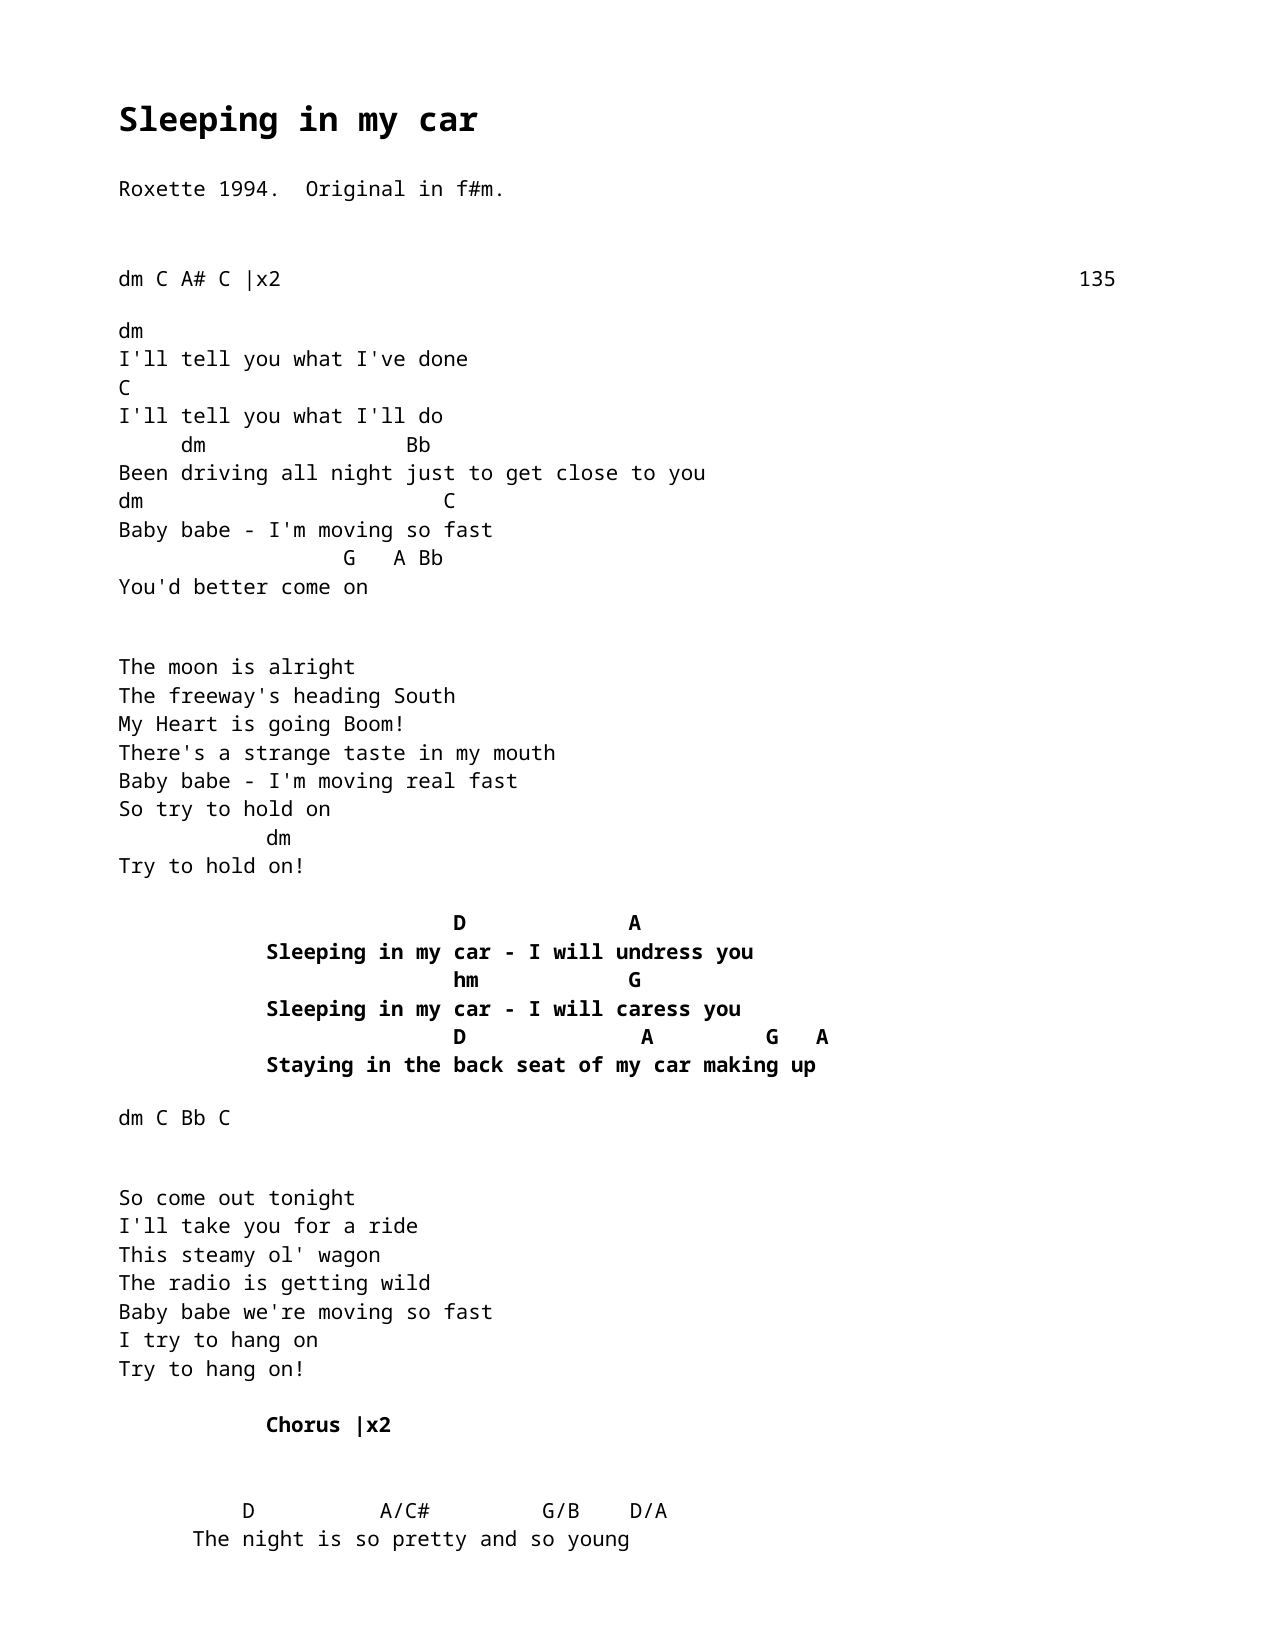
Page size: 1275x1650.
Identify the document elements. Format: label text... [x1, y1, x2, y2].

text So come out tonight [118, 1183, 1157, 1212]
text This steamy ol' wagon [118, 1240, 1157, 1268]
text The radio is getting wild [118, 1268, 1157, 1297]
text D A/C# G/B D/A [192, 1496, 1157, 1524]
text Sleeping in my car - I will caress you [266, 994, 1157, 1022]
text I'll tell you what I've done [118, 344, 1157, 373]
text I try to hang on [118, 1325, 1157, 1354]
text The night is so pretty and so young [192, 1524, 1157, 1553]
text So try to hold on [118, 794, 1157, 823]
text D A [266, 908, 1157, 937]
text dm [118, 823, 1157, 851]
text Baby babe - I'm moving so fast [118, 515, 1157, 543]
text dm C A# C |x2 135 [118, 264, 1157, 292]
text My Heart is going Boom! [118, 709, 1157, 738]
text dm C Bb C [118, 1103, 1157, 1131]
text D A G A [266, 1022, 1157, 1051]
text G A Bb [118, 543, 1157, 572]
text Staying in the back seat of my car making up [266, 1051, 1157, 1079]
text Chorus |x2 [192, 1411, 1157, 1439]
text Been driving all night just to get close to you [118, 458, 1157, 487]
text dm Bb [118, 430, 1157, 458]
text Baby babe - I'm moving real fast [118, 766, 1157, 794]
text I'll take you for a ride [118, 1212, 1157, 1240]
text dm [118, 316, 1157, 344]
text Baby babe we're moving so fast [118, 1297, 1157, 1325]
text dm C [118, 487, 1157, 515]
text Sleeping in my car - I will undress you [266, 937, 1157, 965]
subtitle Roxette 1994. Original in f#m. [118, 174, 1157, 203]
text The moon is alright [118, 652, 1157, 681]
text The freeway's heading South [118, 681, 1157, 709]
subtitle Sleeping in my car [118, 96, 1157, 141]
text You'd better come on [118, 572, 1157, 600]
text There's a strange taste in my mouth [118, 738, 1157, 766]
text I'll tell you what I'll do [118, 401, 1157, 430]
text Try to hold on! [118, 851, 1157, 880]
text Try to hang on! [118, 1354, 1157, 1382]
text C [118, 373, 1157, 401]
text hm G [266, 965, 1157, 994]
